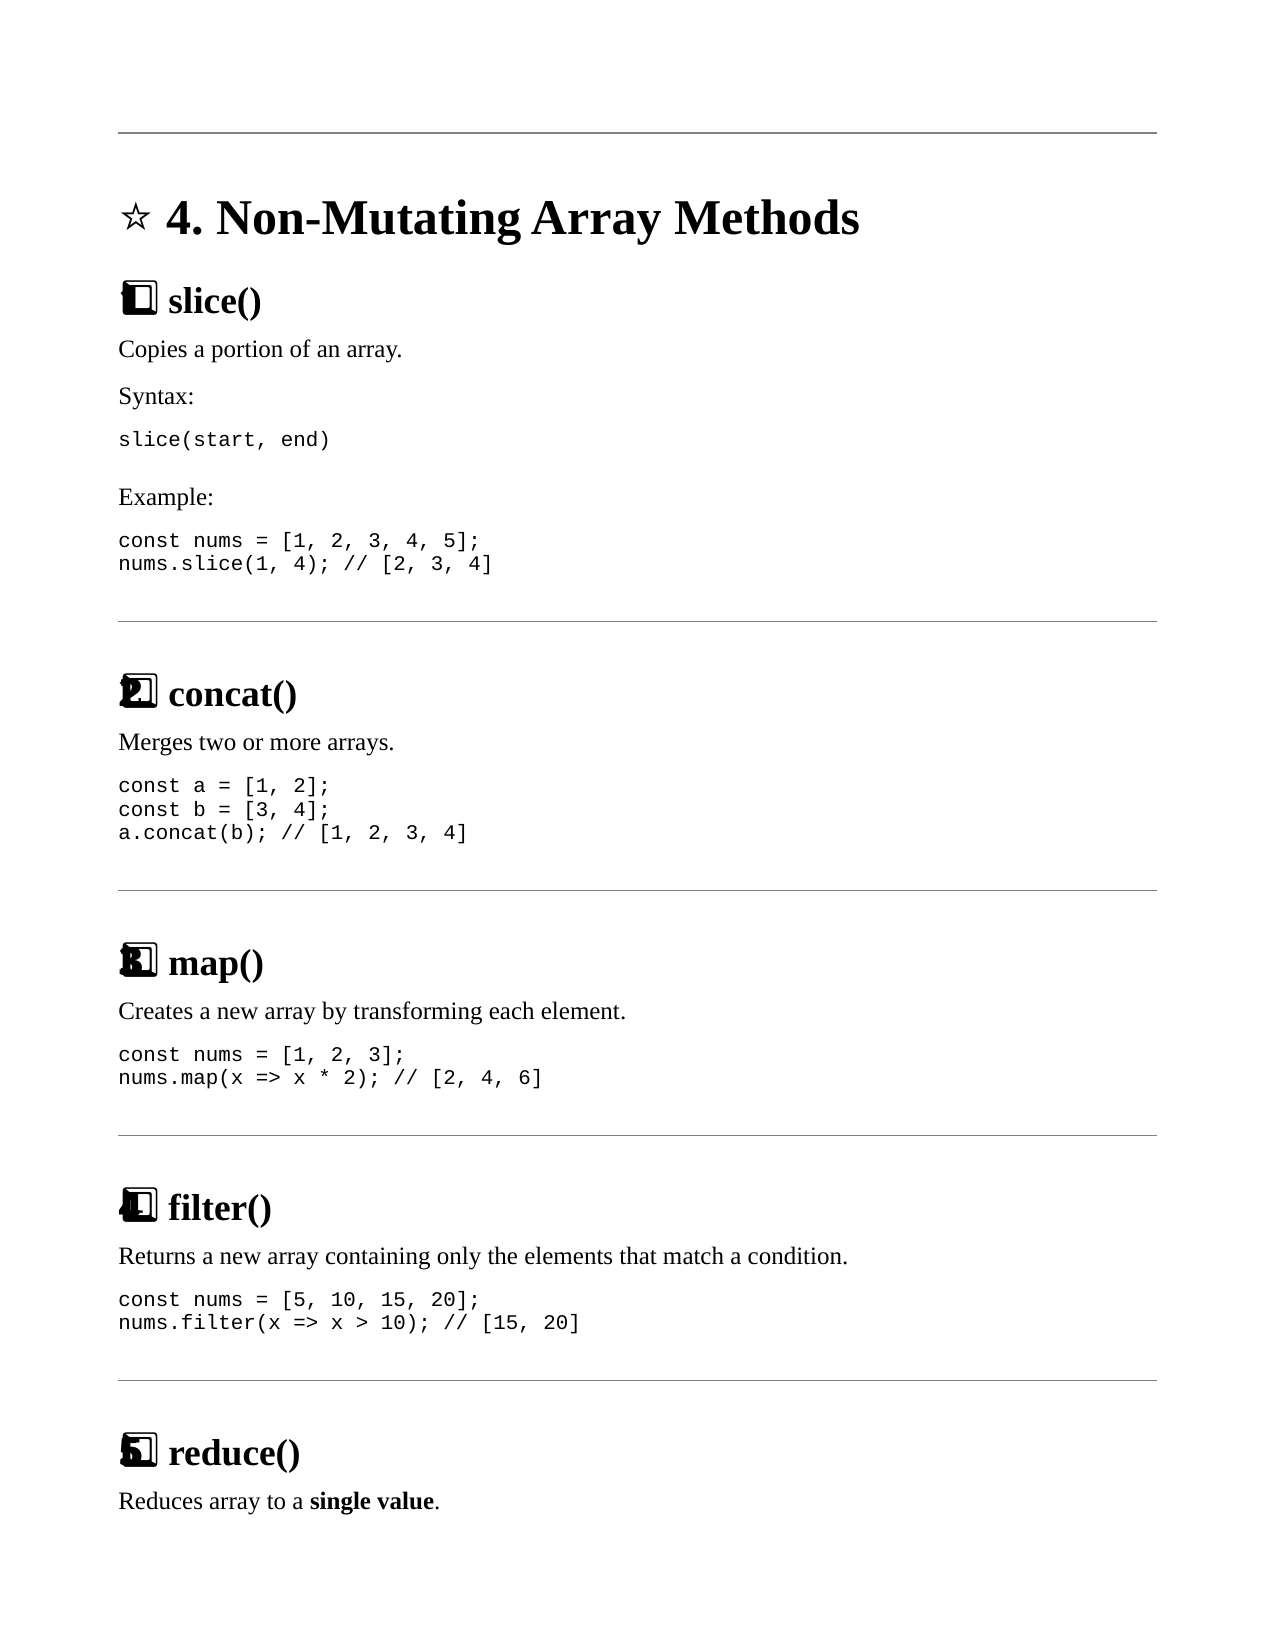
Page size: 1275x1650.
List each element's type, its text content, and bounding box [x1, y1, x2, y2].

text Copies a portion of an array. [118, 334, 1157, 363]
text Reduces array to a single value. [118, 1486, 1157, 1515]
subtitle 2️⃣ concat() [118, 672, 1157, 715]
subtitle ⭐ 4. Non-Mutating Array Methods [118, 187, 1157, 245]
text nums.slice(1, 4); // [2, 3, 4] [118, 553, 1157, 577]
text Example: [118, 482, 1157, 511]
subtitle 5️⃣ reduce() [118, 1431, 1157, 1474]
text nums.filter(x => x > 10); // [15, 20] [118, 1312, 1157, 1336]
text const a = [1, 2]; [118, 775, 1157, 798]
text Syntax: [118, 381, 1157, 410]
text nums.map(x => x * 2); // [2, 4, 6] [118, 1067, 1157, 1091]
text const nums = [1, 2, 3, 4, 5]; [118, 530, 1157, 553]
text a.concat(b); // [1, 2, 3, 4] [118, 822, 1157, 846]
text const nums = [1, 2, 3]; [118, 1044, 1157, 1067]
text Merges two or more arrays. [118, 727, 1157, 756]
text Creates a new array by transforming each element. [118, 996, 1157, 1025]
text const nums = [5, 10, 15, 20]; [118, 1289, 1157, 1312]
subtitle 3️⃣ map() [118, 940, 1157, 983]
subtitle 1️⃣ slice() [118, 278, 1157, 321]
text Returns a new array containing only the elements that match a condition. [118, 1241, 1157, 1270]
text const b = [3, 4]; [118, 798, 1157, 822]
text slice(start, end) [118, 429, 1157, 453]
subtitle 4️⃣ filter() [118, 1186, 1157, 1229]
